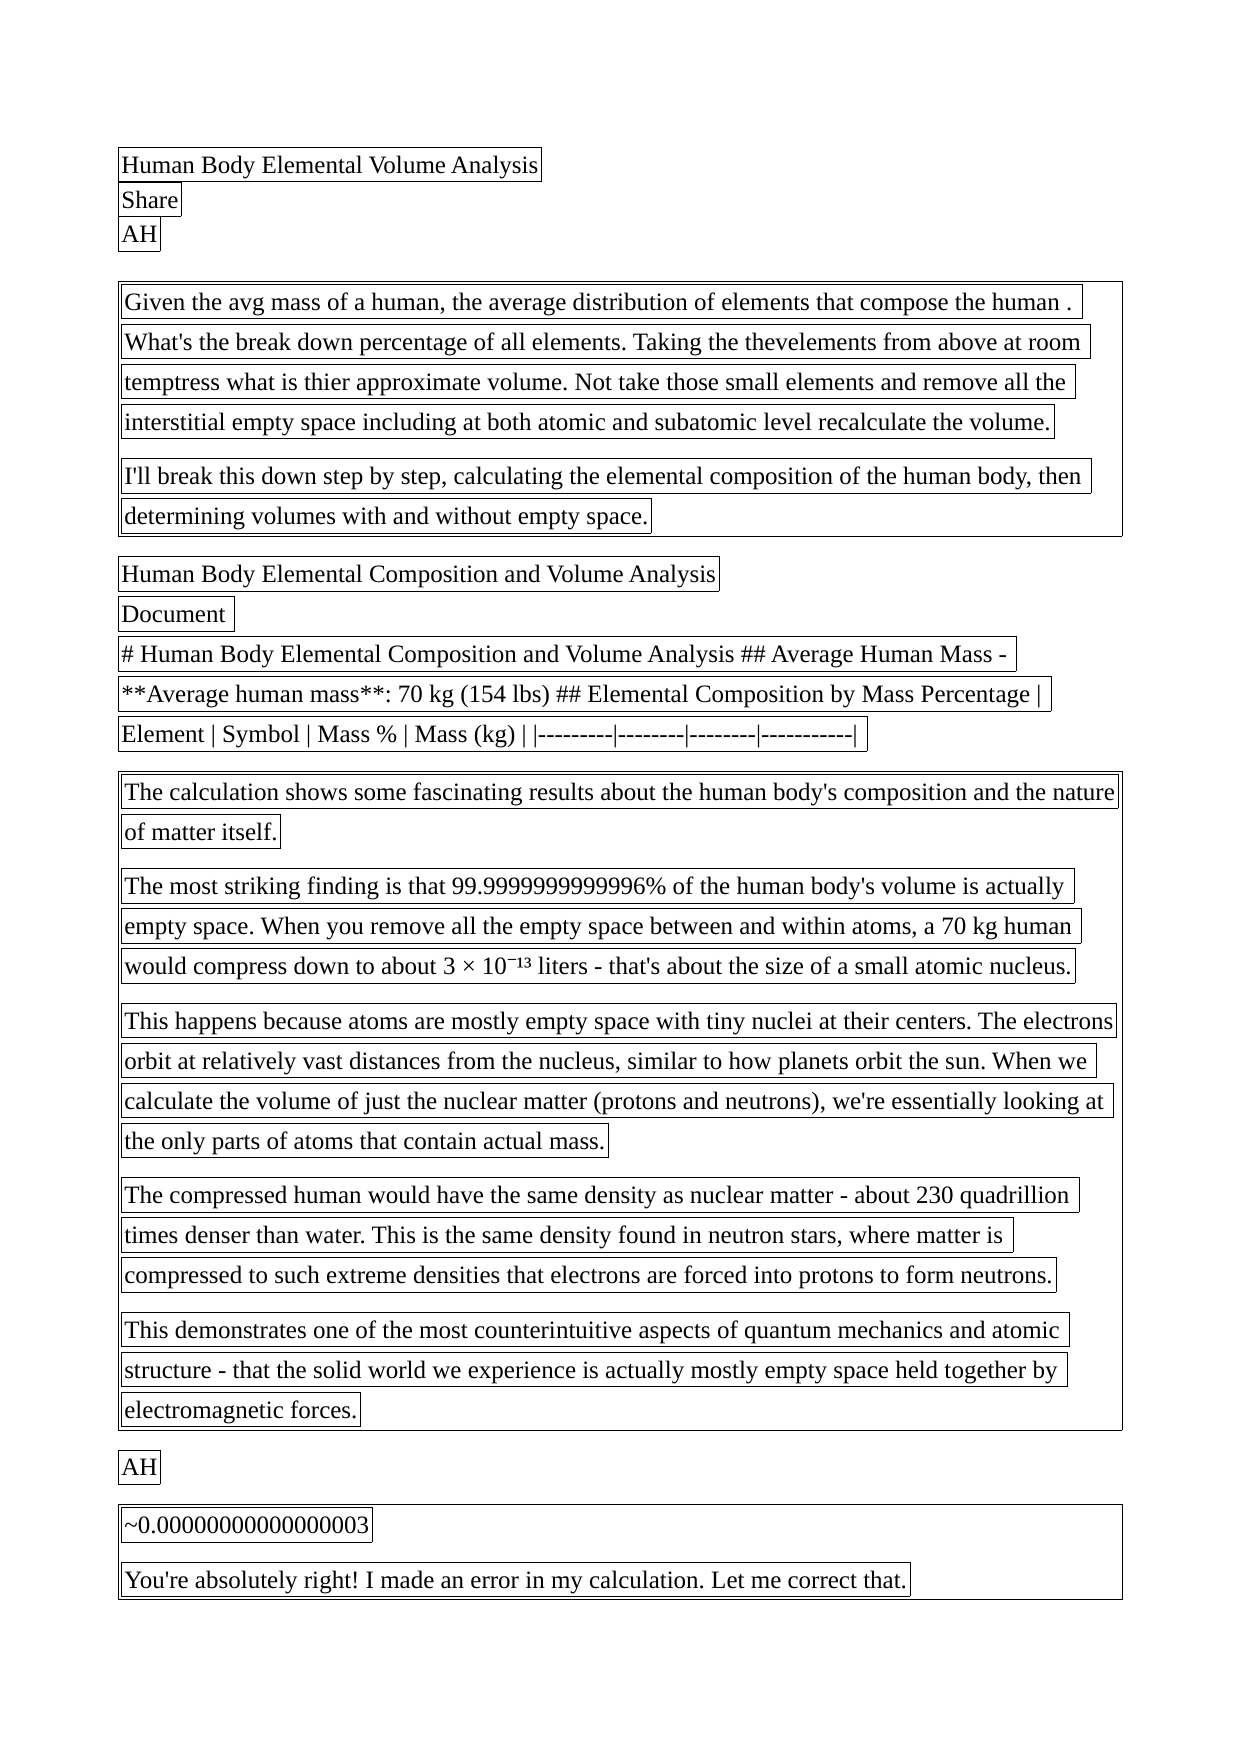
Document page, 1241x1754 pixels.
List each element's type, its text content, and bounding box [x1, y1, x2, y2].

text Human Body Elemental Composition and Volume Analysis [119, 557, 719, 591]
text [182, 182, 1122, 216]
text AH [119, 217, 160, 251]
text This happens because atoms are mostly empty space with tiny nuclei at their centers. The electrons orbit at relatively vast distances from the nucleus, similar to how planets orbit the sun. When we calculate the volume of just the nuclear matter (protons and neutrons), we're essentially looking at the only parts of atoms that contain actual mass. [119, 1000, 1122, 1157]
text [542, 147, 1122, 182]
text # Human Body Elemental Composition and Volume Analysis ## Average Human Mass - **Average human mass**: 70 kg (154 lbs) ## Elemental Composition by Mass Percentage | Element | Symbol | Mass % | Mass (kg) | |---------|--------|--------|-----------| [118, 636, 1122, 751]
text [161, 216, 1122, 251]
text The most striking finding is that 99.9999999999996% of the human body's volume is actually empty space. When you remove all the empty space between and within atoms, a 70 kg human would compress down to about 3 × 10⁻¹³ liters - that's about the size of a small atomic nucleus. [119, 865, 1122, 983]
text [235, 596, 1122, 631]
text ~0.00000000000000003 [119, 1505, 1122, 1542]
text Human Body Elemental Volume Analysis [119, 148, 541, 181]
text [720, 556, 1122, 591]
text The compressed human would have the same density as nuclear matter - about 230 quadrillion times denser than water. This is the same density found in neutron stars, where matter is compressed to such extreme densities that electrons are forced into protons to form neutrons. [119, 1174, 1122, 1292]
text The calculation shows some fascinating results about the human body's composition and the nature of matter itself. [119, 772, 1122, 848]
text Given the avg mass of a human, the average distribution of elements that compose the human . What's the break down percentage of all elements. Taking the thevelements from above at room temptress what is thier approximate volume. Not take those small elements and remove all the interstitial empty space including at both atomic and subatomic level recalculate the volume. [119, 282, 1122, 438]
text You're absolutely right! I made an error in my calculation. Let me correct that. [119, 1559, 1122, 1599]
text [161, 1449, 1122, 1484]
text Share [119, 183, 181, 216]
text I'll break this down step by step, calculating the elemental composition of the human body, then determining volumes with and without empty space. [119, 455, 1122, 536]
text AH [119, 1451, 160, 1484]
text This demonstrates one of the most counterintuitive aspects of quantum mechanics and atomic structure - that the solid world we experience is actually mostly empty space held together by electromagnetic forces. [119, 1309, 1122, 1430]
text Document [119, 597, 234, 631]
